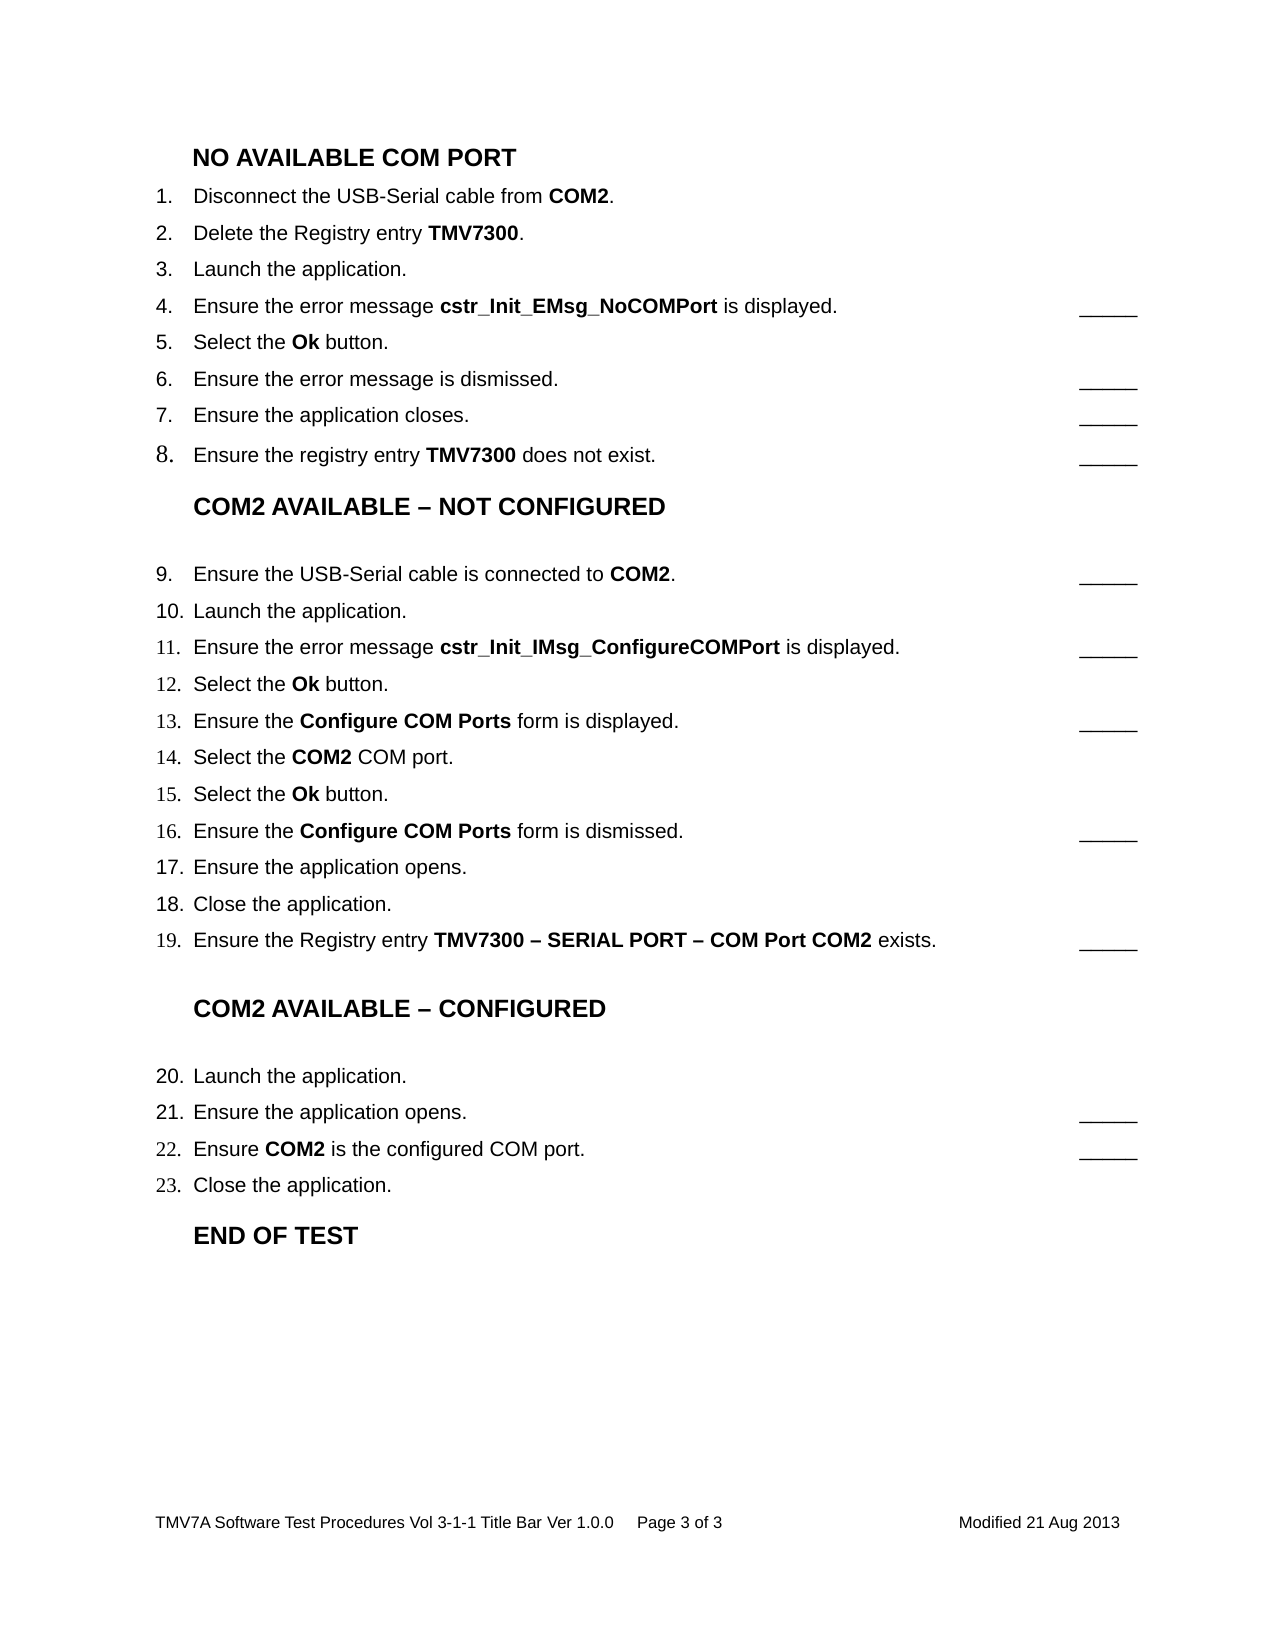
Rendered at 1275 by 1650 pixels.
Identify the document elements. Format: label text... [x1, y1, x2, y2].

list Disconnect the USB-Serial cable from COM2. [156, 184, 1157, 208]
list Delete the Registry entry TMV7300. [156, 221, 1157, 245]
list Ensure the Configure COM Ports form is displayed. _____ [156, 708, 1157, 733]
list Ensure the application opens. _____ [156, 1100, 1157, 1124]
list Ensure the error message is dismissed. _____ [156, 367, 1157, 391]
list Ensure the USB-Serial cable is connected to COM2. _____ [156, 562, 1157, 586]
list Ensure COM2 is the configured COM port. _____ [156, 1136, 1157, 1161]
list Select the Ok button. [156, 330, 1157, 354]
list COM2 AVAILABLE – CONFIGURED [156, 965, 1157, 1051]
list Launch the application. [156, 599, 1157, 623]
list Close the application. END OF TEST [156, 1173, 1157, 1250]
list Select the Ok button. [156, 672, 1157, 696]
list Launch the application. [156, 257, 1157, 281]
list Ensure the application closes. _____ [156, 403, 1157, 427]
subtitle NO AVAILABLE COM PORT [118, 143, 1157, 172]
list Ensure the application opens. [156, 855, 1157, 879]
list Select the Ok button. [156, 782, 1157, 806]
list Launch the application. [156, 1063, 1157, 1087]
list Ensure the Registry entry TMV7300 – SERIAL PORT – COM Port COM2 exists. _____ [156, 928, 1157, 952]
list Close the application. [156, 892, 1157, 916]
list Ensure the error message cstr_Init_IMsg_ConfigureCOMPort is displayed. _____ [156, 635, 1157, 659]
list Ensure the registry entry TMV7300 does not exist. _____ COM2 AVAILABLE – NOT CONFIGURED [156, 439, 1157, 550]
list Ensure the error message cstr_Init_EMsg_NoCOMPort is displayed. _____ [156, 294, 1157, 318]
list Ensure the Configure COM Ports form is dismissed. _____ [156, 818, 1157, 843]
list Select the COM2 COM port. [156, 745, 1157, 769]
